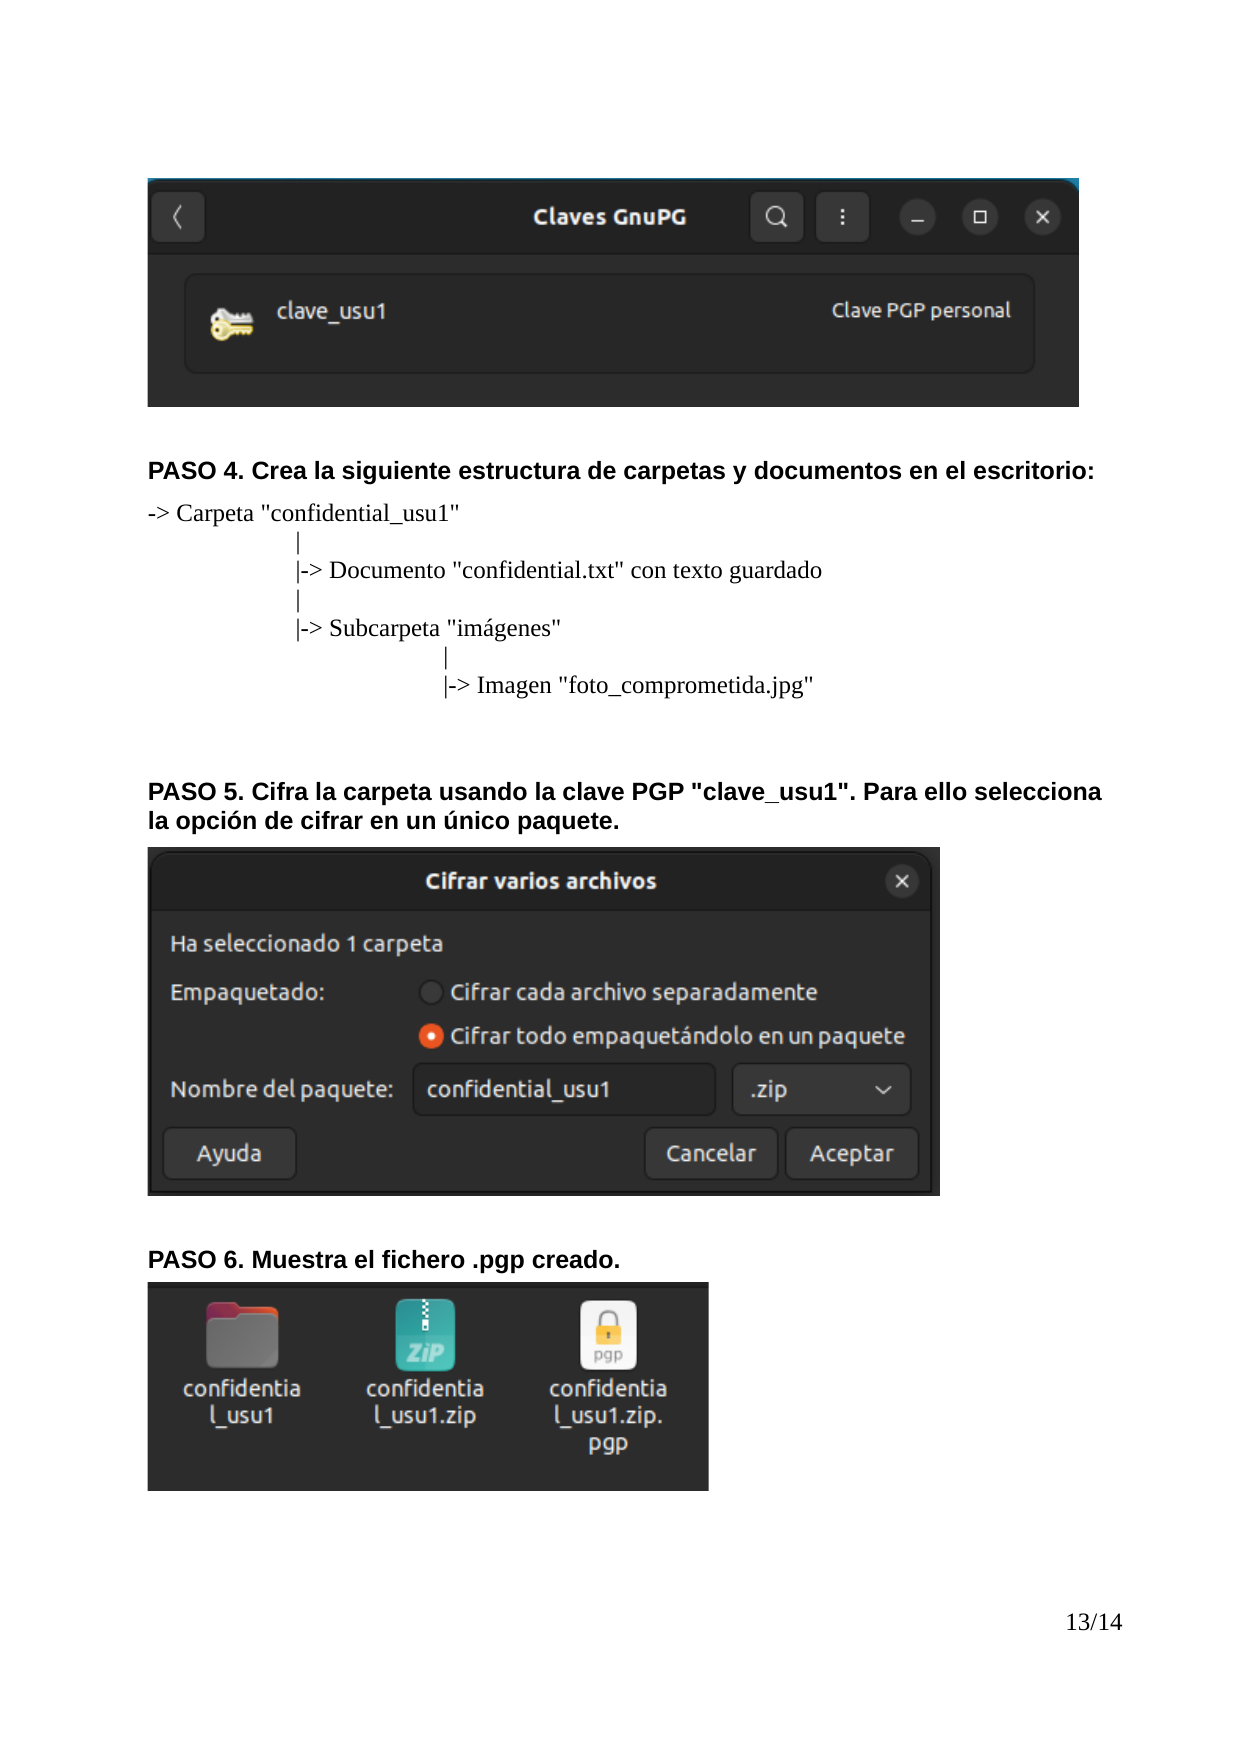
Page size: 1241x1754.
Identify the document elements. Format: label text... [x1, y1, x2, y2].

subtitle PASO 4. Crea la siguiente estructura de carpetas y documentos en el escritorio: [148, 456, 1122, 485]
picture [147, 178, 1079, 407]
text |-> Documento "confidential.txt" con texto guardado [148, 555, 1122, 584]
text | [148, 526, 1122, 555]
text |-> Imagen "foto_comprometida.jpg" [148, 670, 1122, 699]
subtitle PASO 6. Muestra el fichero .pgp creado. [148, 1245, 1122, 1274]
text -> Carpeta "confidential_usu1" [148, 498, 1122, 526]
text | [148, 584, 1122, 613]
text | [148, 641, 1122, 670]
text |-> Subcarpeta "imágenes" [148, 613, 1122, 641]
picture [147, 1282, 709, 1491]
picture [147, 847, 940, 1196]
subtitle PASO 5. Cifra la carpeta usando la clave PGP "clave_usu1". Para ello selecciona la opción de cifrar en un único paquete. [148, 777, 1122, 835]
